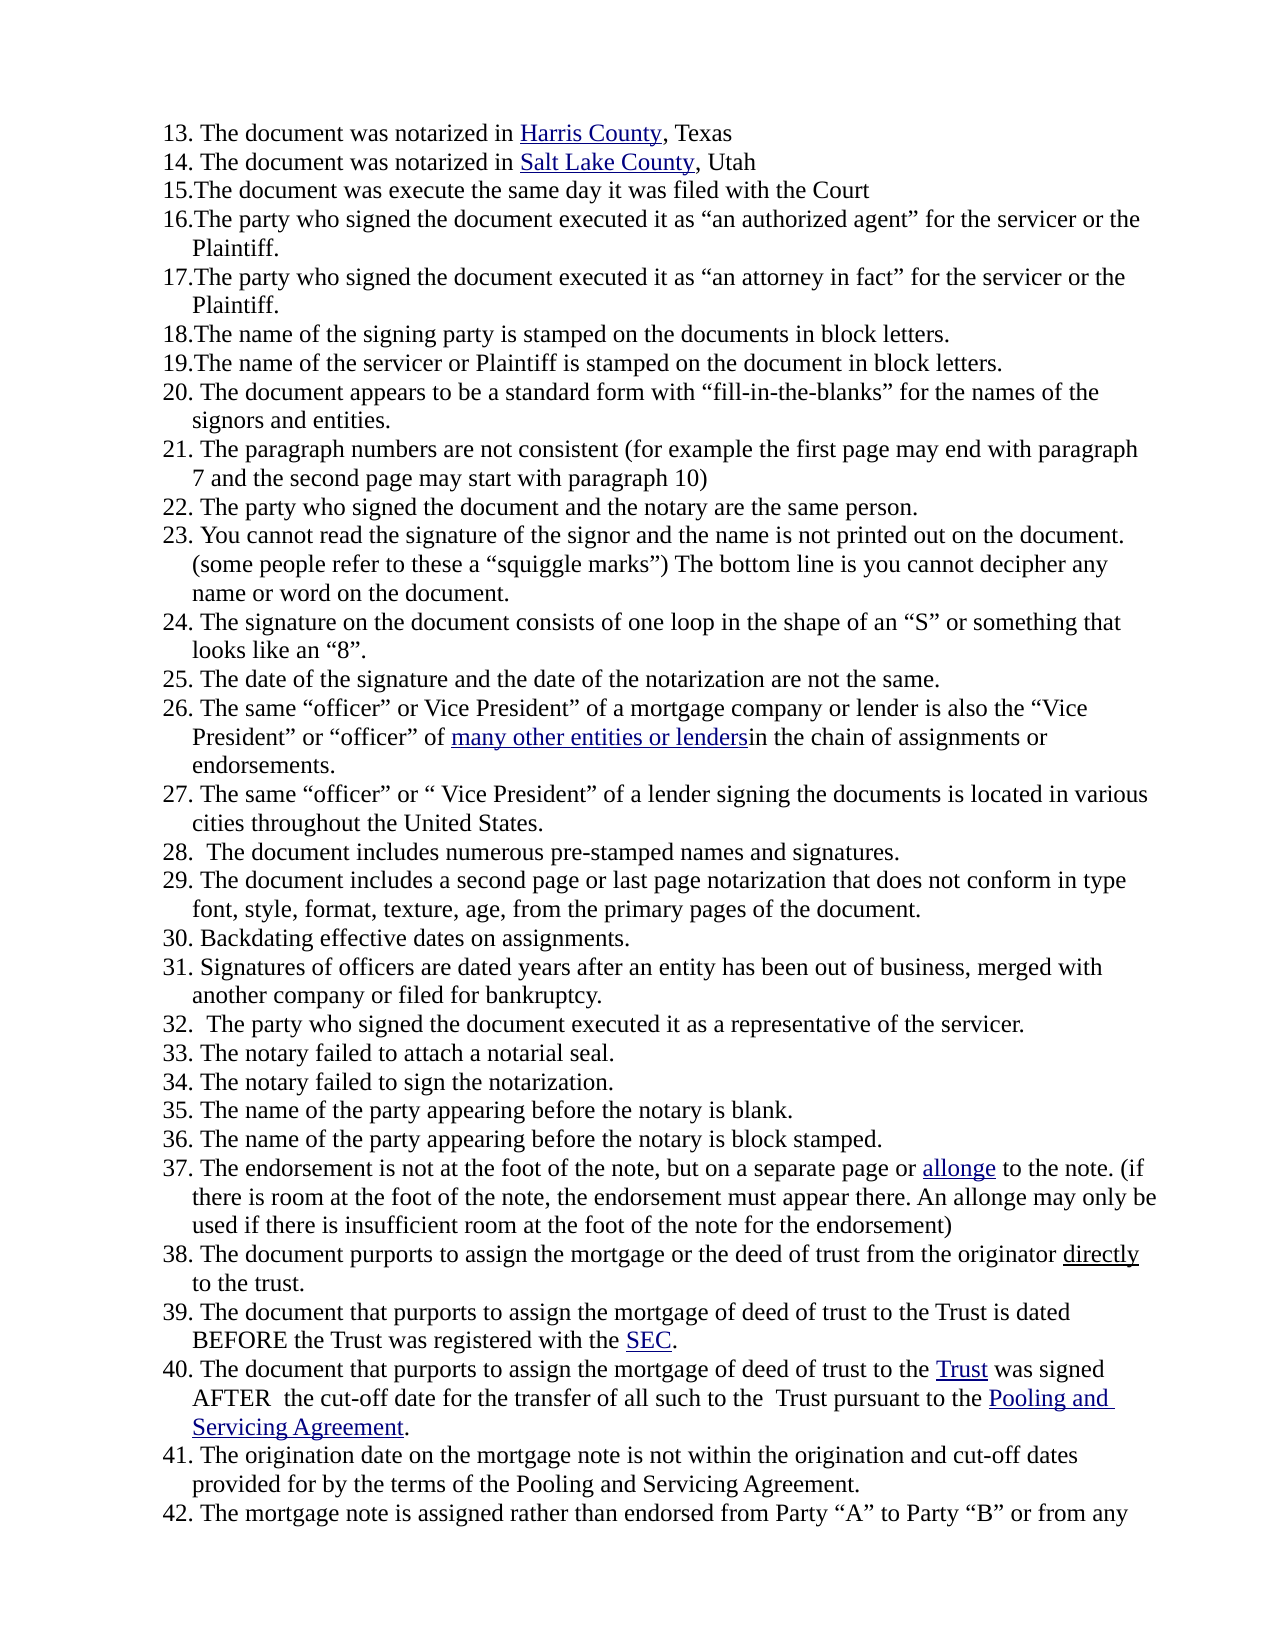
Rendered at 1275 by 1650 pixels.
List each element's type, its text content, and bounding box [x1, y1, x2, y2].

list The party who signed the document and the notary are the same person. [162, 492, 1157, 521]
list The party who signed the document executed it as “an authorized agent” for the servicer or the Plaintiff. [162, 204, 1157, 262]
list The document purports to assign the mortgage or the deed of trust from the originator directly to the trust. [162, 1239, 1157, 1297]
list The paragraph numbers are not consistent (for example the first page may end with paragraph 7 and the second page may start with paragraph 10) [162, 434, 1157, 492]
list The notary failed to attach a notarial seal. [162, 1038, 1157, 1067]
list The same “officer” or “ Vice President” of a lender signing the documents is located in various cities throughout the United States. [162, 779, 1157, 837]
list The party who signed the document executed it as “an attorney in fact” for the servicer or the Plaintiff. [162, 262, 1157, 319]
list The name of the party appearing before the notary is blank. [162, 1096, 1157, 1124]
list The document that purports to assign the mortgage of deed of trust to the Trust is dated BEFORE the Trust was registered with the SEC. [162, 1297, 1157, 1354]
list The endorsement is not at the foot of the note, but on a separate page or allonge to the note. (if there is room at the foot of the note, the endorsement must appear there. An allonge may only be used if there is insufficient room at the foot of the note for the endorsement) [162, 1153, 1157, 1239]
list The party who signed the document executed it as a representative of the servicer. [162, 1009, 1157, 1038]
list The notary failed to sign the notarization. [162, 1067, 1157, 1096]
list The document includes numerous pre-stamped names and signatures. [162, 837, 1157, 866]
list The same “officer” or Vice President” of a mortgage company or lender is also the “Vice President” or “officer” of many other entities or lendersin the chain of assignments or endorsements. [162, 693, 1157, 779]
list The name of the party appearing before the notary is block stamped. [162, 1124, 1157, 1153]
list The document that purports to assign the mortgage of deed of trust to the Trust was signed AFTER the cut-off date for the transfer of all such to the Trust pursuant to the Pooling and Servicing Agreement. [162, 1354, 1157, 1441]
list The signature on the document consists of one loop in the shape of an “S” or something that looks like an “8”. [162, 607, 1157, 664]
list The name of the servicer or Plaintiff is stamped on the document in block letters. [162, 348, 1157, 377]
list The document was execute the same day it was filed with the Court [162, 176, 1157, 204]
list The name of the signing party is stamped on the documents in block letters. [162, 319, 1157, 348]
list You cannot read the signature of the signor and the name is not printed out on the document. (some people refer to these a “squiggle marks”) The bottom line is you cannot decipher any name or word on the document. [162, 521, 1157, 607]
list The document was notarized in Salt Lake County, Utah [162, 147, 1157, 176]
list Signatures of officers are dated years after an entity has been out of business, merged with another company or filed for bankruptcy. [162, 952, 1157, 1009]
list The date of the signature and the date of the notarization are not the same. [162, 664, 1157, 693]
list Backdating effective dates on assignments. [162, 923, 1157, 952]
list The document includes a second page or last page notarization that does not conform in type font, style, format, texture, age, from the primary pages of the document. [162, 866, 1157, 923]
list The origination date on the mortgage note is not within the origination and cut-off dates provided for by the terms of the Pooling and Servicing Agreement. [162, 1441, 1157, 1498]
list The document appears to be a standard form with “fill-in-the-blanks” for the names of the signors and entities. [162, 377, 1157, 434]
list The document was notarized in Harris County, Texas [162, 118, 1157, 147]
list The mortgage note is assigned rather than endorsed from Party “A” to Party “B” or from any [162, 1498, 1157, 1527]
